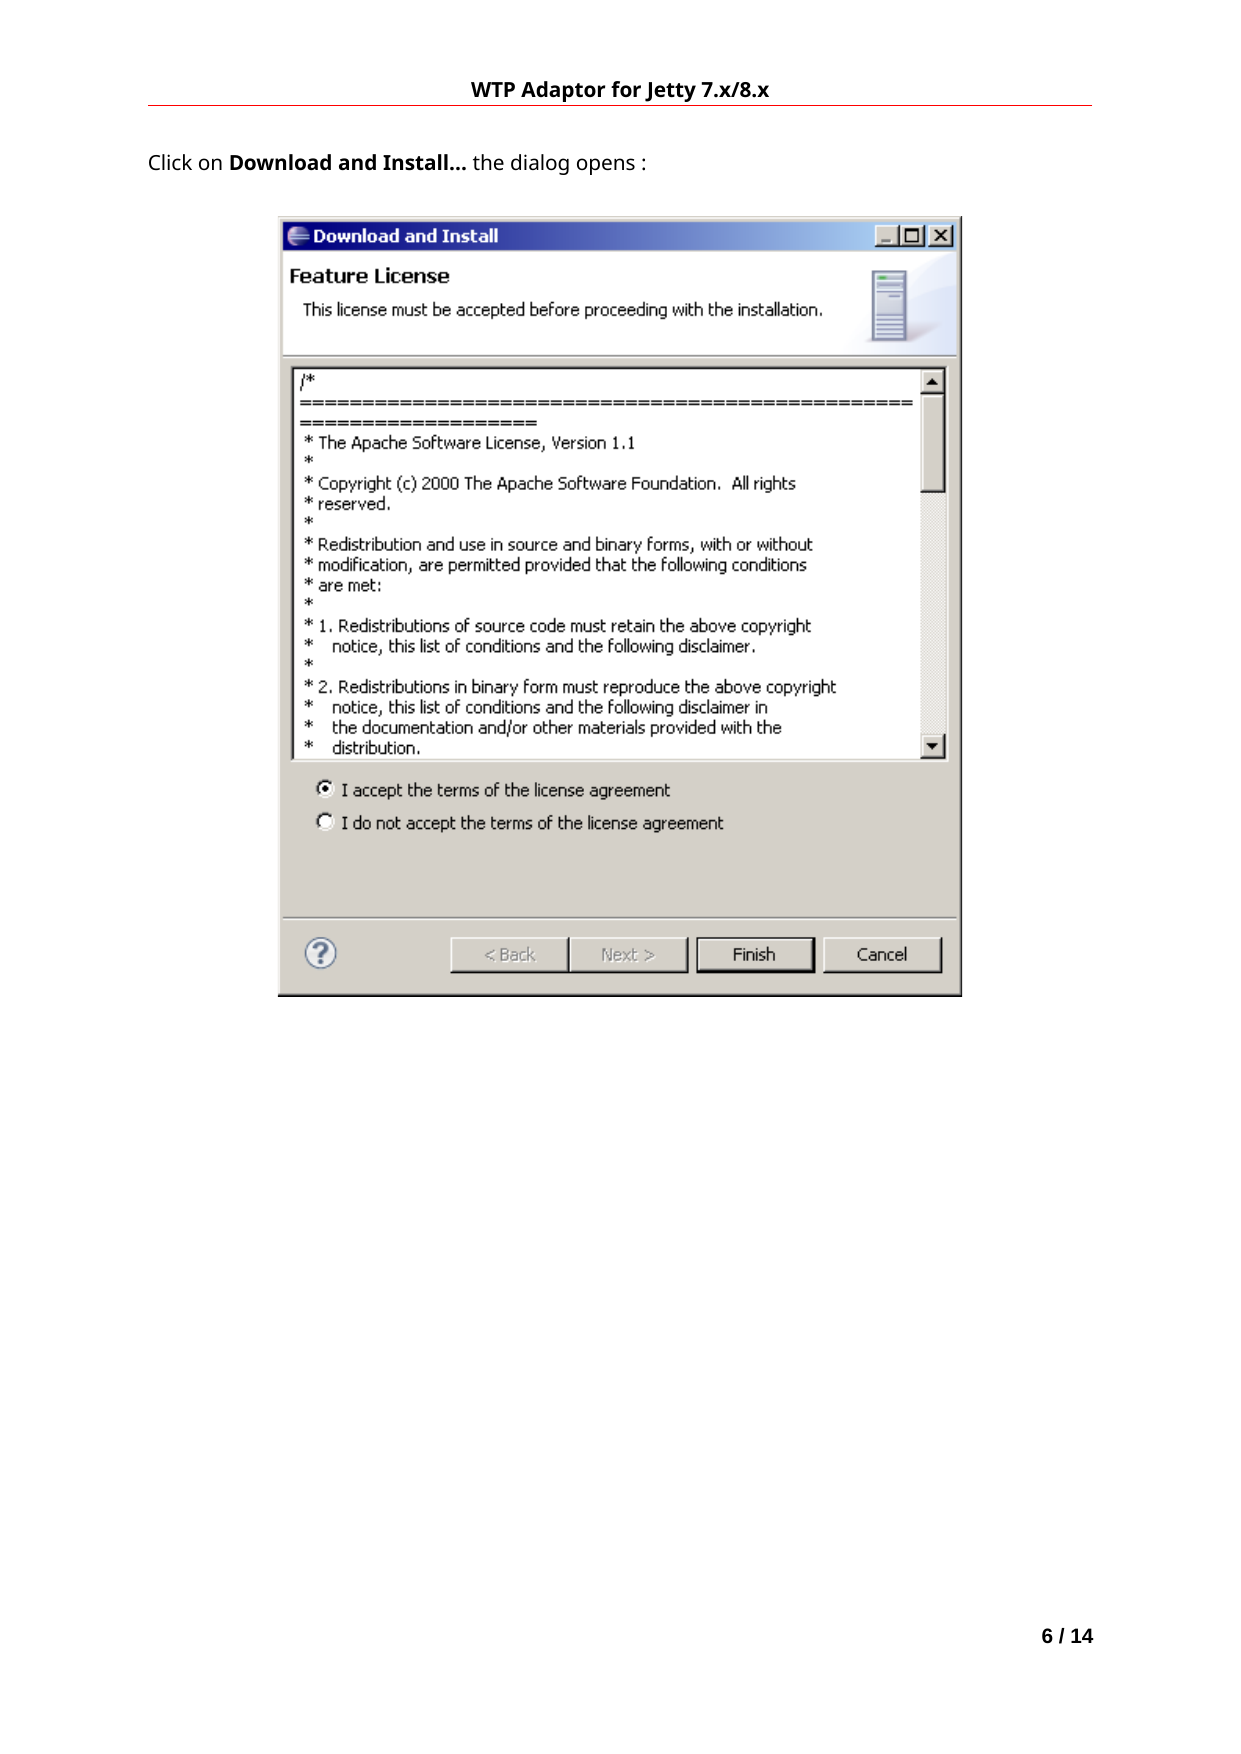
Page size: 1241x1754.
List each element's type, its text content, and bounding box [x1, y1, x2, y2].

picture [277, 216, 963, 997]
text Click on Download and Install... the dialog opens : [148, 148, 1092, 176]
